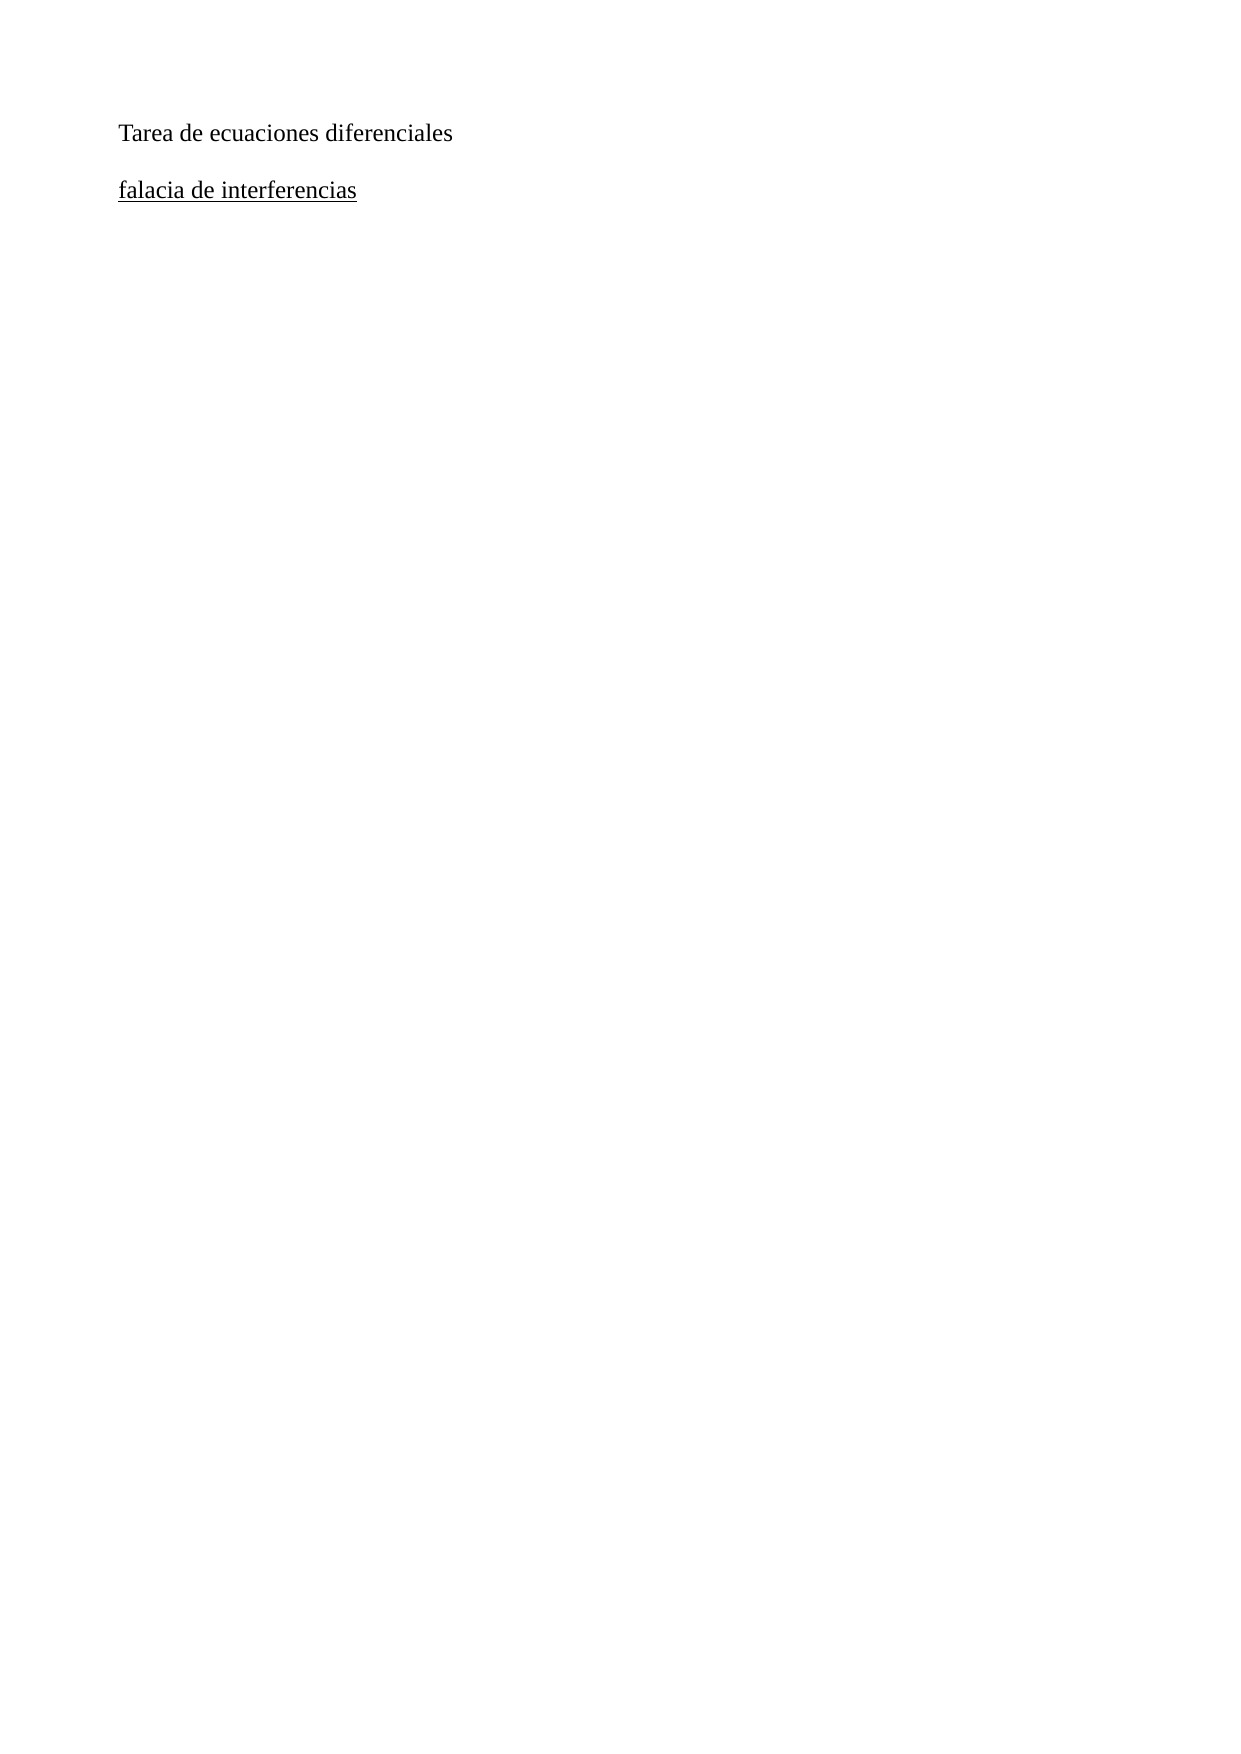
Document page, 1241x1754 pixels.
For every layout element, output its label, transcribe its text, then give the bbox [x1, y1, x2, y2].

text Tarea de ecuaciones diferenciales [118, 118, 1122, 147]
text falacia de interferencias [118, 176, 1122, 204]
